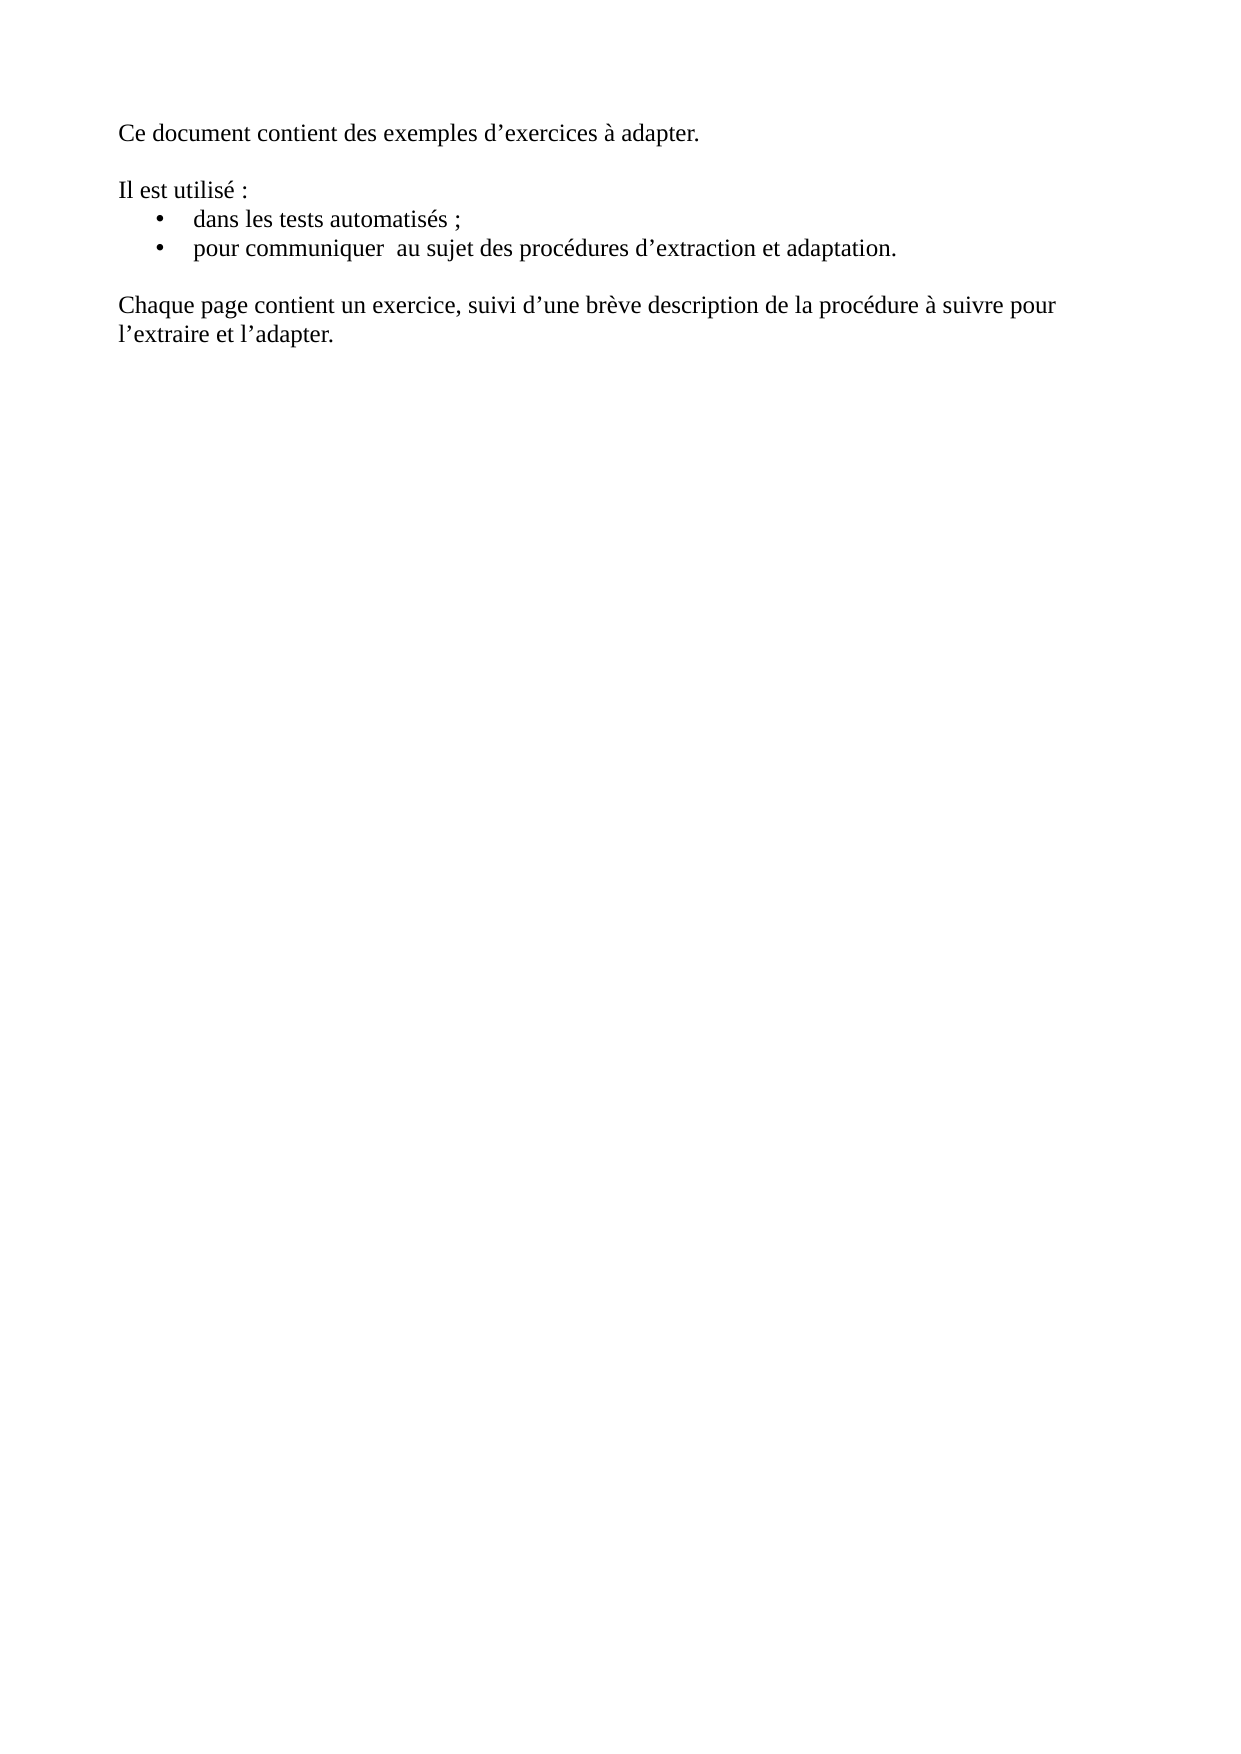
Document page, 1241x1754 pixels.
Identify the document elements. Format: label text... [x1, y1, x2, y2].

list dans les tests automatisés ; [156, 204, 1122, 233]
text Chaque page contient un exercice, suivi d’une brève description de la procédure à suivre pour l’extraire et l’adapter. [118, 291, 1122, 348]
text Ce document contient des exemples d’exercices à adapter. [118, 118, 1122, 147]
list pour communiquer au sujet des procédures d’extraction et adaptation. [156, 233, 1122, 262]
text Il est utilisé : [118, 176, 1122, 204]
